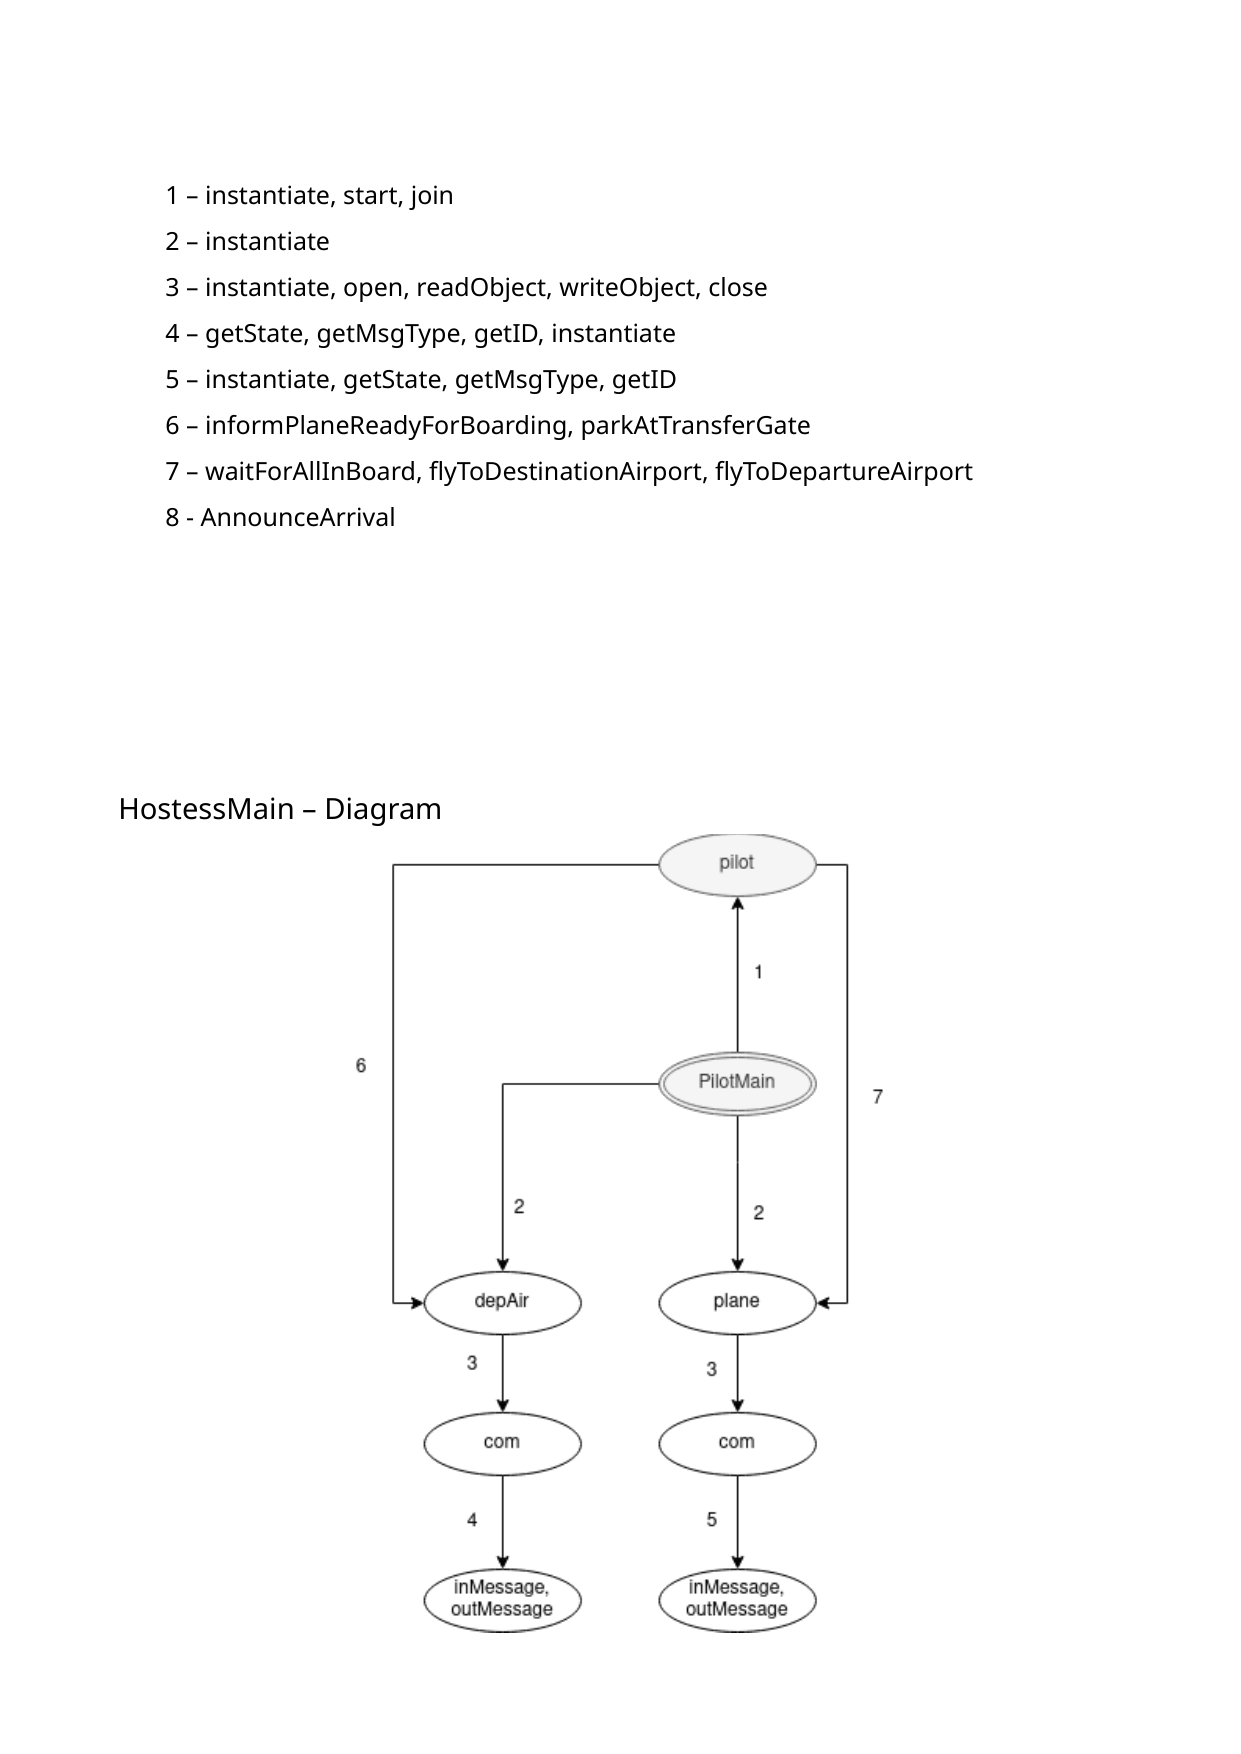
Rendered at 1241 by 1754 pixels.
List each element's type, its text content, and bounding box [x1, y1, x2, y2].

text HostessMain – Diagram [118, 788, 1122, 828]
picture [330, 834, 910, 1633]
